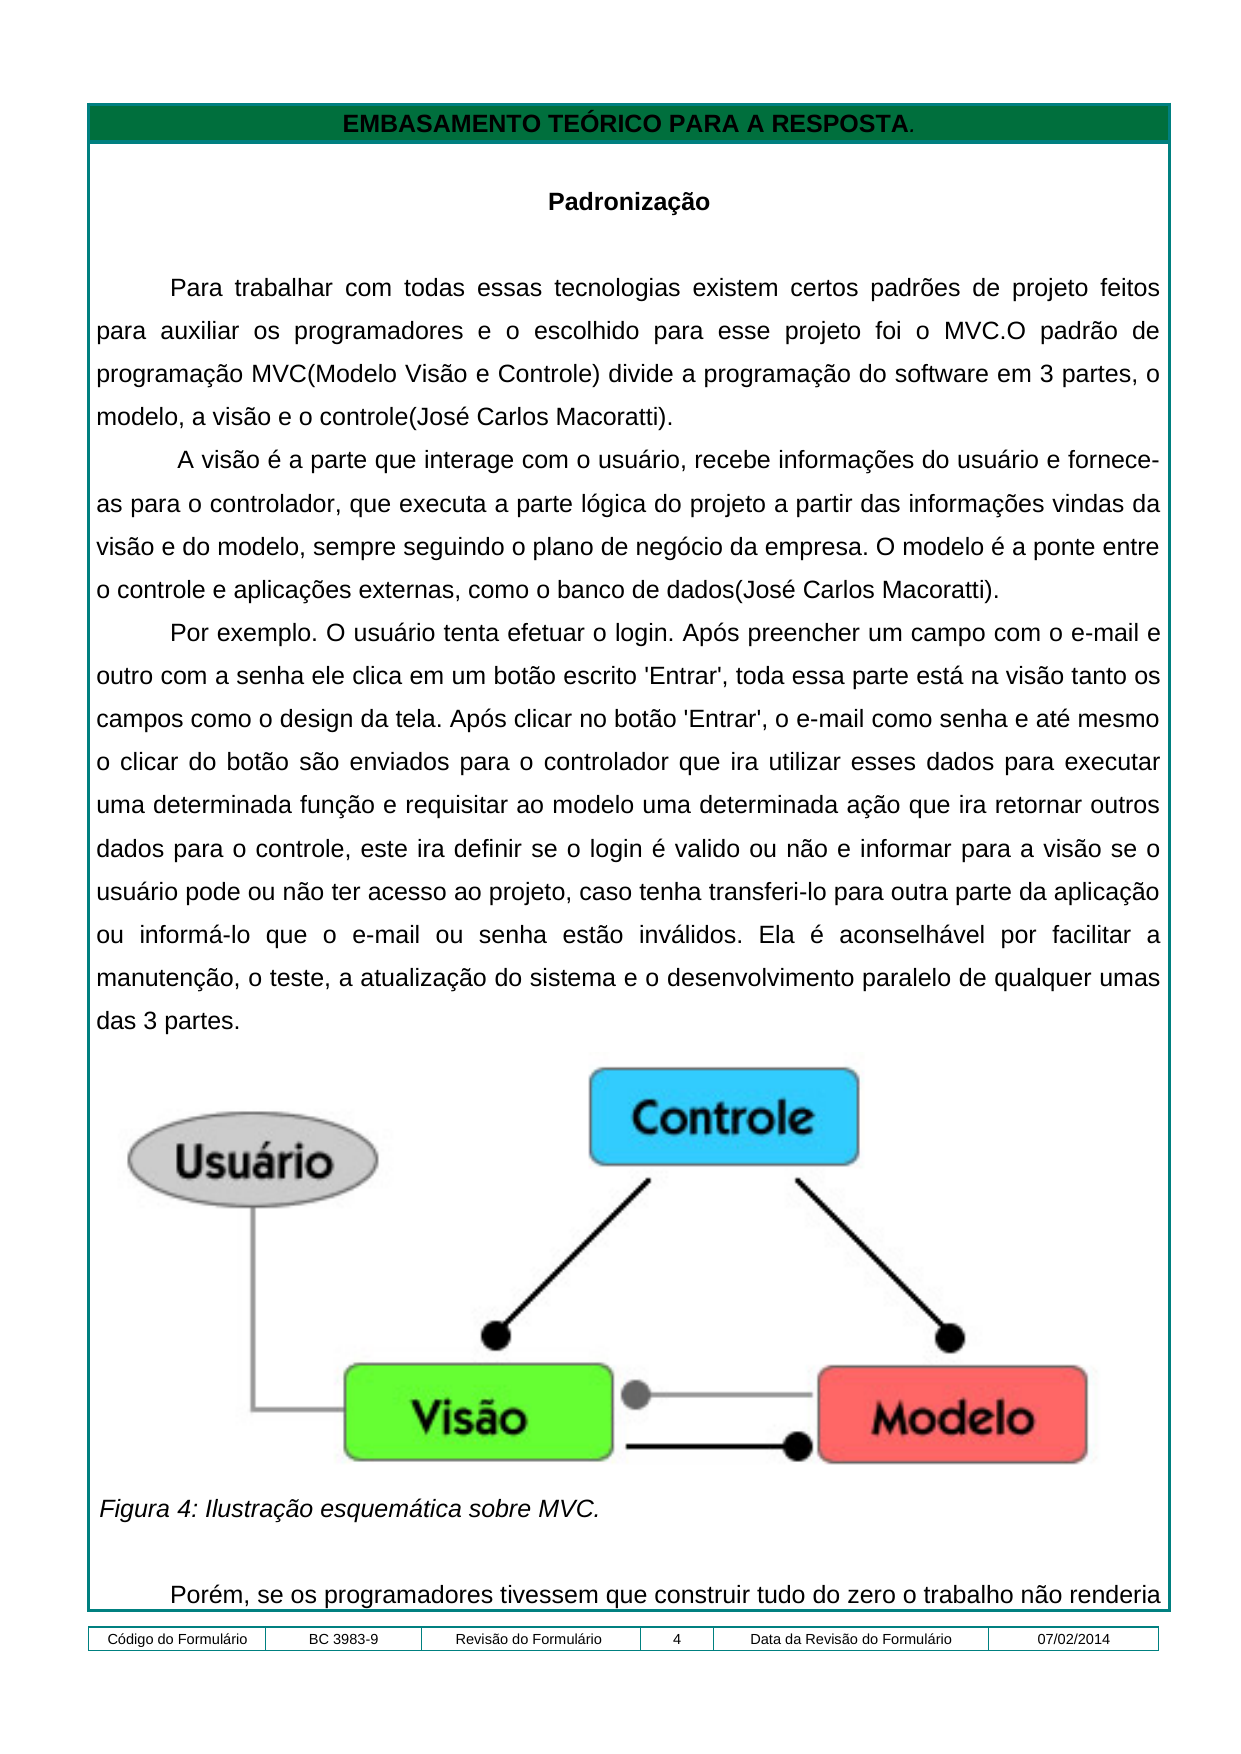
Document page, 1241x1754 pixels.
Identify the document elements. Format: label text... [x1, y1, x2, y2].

table_header EMBASAMENTO TEÓRICO PARA A RESPOSTA. [90, 106, 1168, 140]
table_cell Zoobotânico Padre Raulino Reitz O projeto será realizado em prol da Fundação Ecológica e Zoobotânica de Brusque-SC, também conhecida como Parque Ecológico, Zoobotânico Padre Raulino Reitz ou apenas como Zoobotânico, foi inaugurado no dia 19 de setembro de 1992. No início a fundação contava apenas com 39 recintos, em sua maior parte aves, e com uma área de 120Km² em meio a mata nativa. Em 2009 a fundação obteve uma autorização para poder manejar 64 espécies diferentes de animais. Atualmente expõe 150 animais de 64 espécies entre répteis, aves e mamíferos, nativos da região, assim como espécies exóticas. Anualmente a fundação atende em média 40.000 alunos da região, gerando educação informal, visando a consciência ambiental. Fonte:http://goo.gl/rrPfh4 , Acesso em: 27/03/2014 Mesmo com essa magnitude, a fundação não possui nenhum tipo de software(programa de computador) para auxiliar em seu plano de manejo, e essa foi a motivação para o desenvolvimento do projeto. Elicitação O primeiro passo que deve ser dado em um projeto de software é a elicitação, pois, como diz Aramos,2009 “Cabe à elicitação a tarefa de identificar os fatos que compõem os requisitos do Sistema, de forma a prover o mais correto e mais completo entendimento do que é demandado daquele software”.Ou seja,é o pontapé inicial.A partir da fase de elicitação é que será definido o que terá que ser desenvolvido para suprir as necessidades do cliente, sem ela é muito difícil produzir um software que atenda as necessidades do cliente.Existem várias técnicas de fazer a elicitação de um projeto, tais como: Entrevista, leitura de documentos, questionários, análise de protocolos, entre outras. A técnica escolhida para extrair dados do cliente, ou seja, do parque Zoobotânico foi a pesquisa de campo, na informática isso é chamado de “análise in loco”. Nessa técnica o analista vai até o local onde será implantado o software a fim de entender como funciona o negócio, identificando os problemas existentes. A análise in loco é uma das técnicas mais completas para a se fazer a elicitação não só por misturar muitas outras técnicas, como entrevistas e leituras de documentos, mas principalmente por permitir ao analista ver de perto a situação do cliente e assim identificar pequenos problemas que passariam despercebidos pelo cliente. Em todas as visitas ao Zoobotânico foi coletado cada vez mais dados por meio de conversas com os funcionários do local e por leitura dos documentos que se encontram em anexo, os quais demonstram como os animais são acompanhados e seus dados são armazenados de forma arcaica. UML Para auxiliar na análise de requisitos foram utilizados dois diagramas da UML, o diagrama de caso de uso e o diagrama de classe.UML significa Unified Modeling Language ou linguagem de modelagem unificada.Ou seja, tem como objetivo estabelecer uma linguagem padrão(unificada) de modelagem de dados para que qualquer desenvolvedor, seja ele de qualquer linguagem, consiga visualizar e interpretar qualquer diagrama UML e assim entender o projeto. A modelagem de dados feita pelos diagramas UML é essencial para se fazer uma elicitação de qualidade e garantir o entendimento de todos os participantes do projeto, como afirma Rosa, 2014: “Modelagem de software é a atividade de construir modelos que expliquem as características ou o comportamento de um software ou de um sistema de software. Na construção do software os modelos podem ser usados na identificação das características e funcionalidades que o software deverá prover (análise de requisitos), e no planejamento de sua construção. Frequentemente a modelagem de software usa algum tipo de notação gráfica e são apoiados pelo uso de ferramentas”. Os diagramas UML são recursos muito utilizados em processos de desenvolvimento de software tradicionais, como o RUP(Rational Unified Process).O primeiro utilizado no projeto do Zoobotânico foi o diagrama de caso de uso. Esse diagrama descreve as funcionalidades de um programa narrando o que cada ator (usuário do sistema) poderá fazer no programa.Os atores são representados por bonecos e os casos de uso por elipses.Assim como explica Sampaio,2007: “Um diagrama de Caso de Uso descreve um cenário que mostra as funcionalidades do sistema do ponto de vista do usuário.” A seguir está o diagrama de casos de uso que resume basicamente o funcionamento do software. Existirem três tipos de usuários com diferentes permissões: o Administrador, o veterinário e o Técnico. Conforme ilustrado abaixo, o administrador está no topo da hierarquia, portanto assume todas as funções dos demais usuários além de poder executar as funções restritas a ele, que no caso são voltadas ao gerenciamento dos demais usuários, recintos e exclusão de informações.O administrador será o único que poderá cadastrar e editar recintos, cadastrar e editar outros usuários como também tem a permissão de excluir um animal e uma espécie.Já o Veterinário pode fazer tudo o que um técnico(funcionário comum) pode fazer, distinguindo -se apenas pelo fato de que ele pode editar o histórico clínico de um animal.Resta ao técnico efetuar o cadastro e edição de espécies e animais, buscar(listar) animais, espécies, recintos e histórico veterinário. Em anexo se encontra um documento contendo a descrição completa dos casos de uso do sistema, como também, a descrição dos requisitos do software (pontos essenciais para garantir que o software funcione corretamente). Fonte: Elaborado pelos autores. O segundo diagrama utilizado foi o diagrama de classes.Esse diagrama tem como principal objetivo fazer a especificação de um sistema orientado a objetos, sendo assim um dos mais utilizados na UML.Ele descreve da forma mais aproximada a estrutura do código de um programa, mostrando o conjunto de classes com seus atributos e métodos e o relacionamento entre as classes. Para entendê-lo melhor, deve-se ter uma noção de programação orientada a objetos(POO), que consiste em tentar assimilar os objetos do mundo real com o mundo digital.Na POO utiliza-se classes, que definem os atributos e métodos dos objetos.Por exemplo, existe uma classe Cachorro que possuí atributos como cor do pelo e cor dos olhos, como também métodos(ações) de latir e andar.Então cria-se um objeto com o nome de Rex e diz-se que Rex é do tipo Cachorro, a partir desse momento Rex(objeto) passa a ser uma instância da classe(Cachorro).(Macoratti, 2004). Além disso, outras características da POO são a reutilização de código e a questão da organização dividindo o código em classes. Para auxiliar na programação orientada a objetos criou-se o seguinte diagrama de classes: Fonte: Elaborado pelos autores. Cada item esta representado por números em vermelho na imagem. Item 1- Animal: Nome da classe. Item 2- São os atributos que a classe 'Animal' ira possuir; '-' significa que é privada e não pode ser visualizado dentro da classe animal, seguido do nome do atributo e então o tipo de dado que ele receberá, podendo ser 'string' que são textos, 'char' apenas um caractere, 'DATE' uma data, 'INT' números inteiros e 'BLOB' qualquer tipo de dado. Item 3- São as funções da classe; '+' significa que a função é publica e pode ser chamada em qualquer outra parte do projeto, após isso vem o nome da função. 'Void' significa que a função não retorna valor binário, apenas executa a ação. Item 4- Relacionamento entre duas classes, no caso 'Animal' e 'Espécie'. O número um e a letra 'n' determinam que a classe 'Animal' esta ligada a uma única 'Espécie', já a classe 'Espécie' esta ligadas a tantos Animais quão necessário. Item 5- Relacionamento entre as classes 'Animal' e 'Recinto'. Um recinto pode conter vários animais, mas um animal só pode estar em um recinto. Item 6- Faz uma conexão entre as classes 'Animal' e 'infoVeterinario' com 'Observação' e 'Usuário'. Tal ligação faz com que um animal tenha ligação com apenar um 'infoVeterinario' mas com tantas observações quão o necessário, e também que cada uma dessas observações tenha apenas um usuário responsável por ela. O desenvolvimento Logo após a fase de elicitação, pode-se verificar a viabilidade do projeto e o desenvolvimento começa a ser planejado. Foi realizada uma pesquisa de campo no parque Zoobotânico a fim de identificar a real necessidade do mesmo. Dessa forma foi descoberto que a sua carência estava no plano de manejo dos animais, segundo o próprio gerente da fundação, Rodrigo De Souza. O plano de manejo é um documento que toda UC (Unidade de Conservação) deve ter, em no máximo 5 anos após a sua fundação, e deve ser elaborado os objetivos gerais pelas quais ela foi criada. Deve ser elaborado por meio de estudos de várias áreas como do meio físico, biológico e social. Ele estabelece as normas e restrições de ações e uso dos recursos naturais da UC. Muitas vezes determina o zoneamento, caracterizando cada uma de suas áreas e sua finalidade. Nesse caso, o plano de manejo será focado na área biológica, ou seja, como o animal deve ser manuseado. Outro objetivo da pesquisa de campo foi levantar os requisitos para a construção do software. Conversando com os stakeholders do projeto foi observado que, no programa será possível cadastrar um animal e guardar informações importantes para o seu controle, como nome popular, nome científico, espécie, família, origem do animal, número de identificação, necessidades especiais, recinto(jaula) em que o animal se encontra. Assim como um histórico onde será registrado o comportamento do animal, útil para o seu manejo, como por exemplo se o animal não se alimentou será registrado, para que o veterinário possa ter o controle do animal. Também poderá ser cadastrado o funcionário que utilizará o programa sendo que suas permissões dependerão da sua função, e ainda os recintos do Zoobotânico, onde dever ser cadastrados os animais que estão nele, dados da planta e a norma IN169. As ferramentas Quando chega a parte do desenvolvimento precisa-se decidir quais das diversas tecnologias disponíveis atualmente que serão usadas, muitas delas utilizam padrões estabelecidos pela W3C. O W3C(World Wide Web, do inglês Rede Mundial de Computadores) é uma organização mundial que conta com uma equipe em tempo integral e o publico, desenvolvedores, para desenvolverem padrões para a internet. O líder da organização é Tim Berners-Lee (inventor da internet) e Jeffrey Jaffe. Segundo o próprio W3C: O W3C desenvolve especificações técnicas e orientações através de um processo projetado para maximizar a consenso sobre as recomendações, garantindo qualidades técnicas e editoriais, além de transparentemente alcançar apoio da comunidade de desenvolvedores, do consórcio e do público em geral. Na construção do Software é preciso se comunicar com o computador dando utilidade a todos esses dados, para isso é necessário utilizar uma linguagem de programação, que nada mais é um conjunto de código que o computador interpreta e executa uma determinada ação, ou seja,é a forma de interagir com o computador, e assim como na vida real, exitem vários idiomas, cada um com suas próprias características, entretanto todos possuem o mesmo objetivo, a comunicação. Dentre as linguagens de programação que serão utilizadas estão: HTML PHP Javascript CSS HTML5 Como comentado no site do W3C, HTML5(Hypertext Markup Language 5, do inglês linguagem de marcação de hipertexto 5) é a quinta verão da linguagem HTML O grupo W3C define 3 pilares para a internet, um deles é uma linguagem de hipertexto para facilitar a navegação entre fonte de informação, atualmente o HTML5 é essa linguagem. Ainda no site do W3C é explicado que os hipertextos são um conjunto de arquivos interligados entre si formando uma grande rede de informação. Diferente de um texto normal, como de um livro, em que os assuntos ficam interligados seguidamente, no hipertexto os assuntos são conectados de forma imprecisa, dessa forma a troca de dados fica mais dinâmica. PHP e APACHE PHP(Hypertext Preprocessor do inglês, hipertexto preprocessado) criado por Rasmus Lerdorf em 1995, é uma linguagem script executada por um servidor. Diferente do JavaScript o PHP é utilizado geralmente para programação ao lado do servidor. Além disso o PHP pode ser trabalhado tanto em programação orientada a objeto, como em programação estrutural ou até mesmo em uma mistura dos dois. E não está limitado apenas a gerar apenas HTML, com o PHP também é possível gerar imagens e PDF(O Grupo PHP, 2007). Sua principal vantagem está na enorme lista de banco de dados com o qual o PHP tem suporte, como por exemplo MySQL, SQLite, Oracle, etc. O servidor utilizado será o APACHE, que é de longe o servidor mais utilizado no mundo, diversas pesquisas já compravam isso, como a feita em 2009 pela Netcraft, segundo ela mais de 65% de todos os sites rodavam no servidor APACHE. O APACHE após receber um código em PHP executa um interpretador de PHP que processará todas as informações, como acesso ao banco de dados ou a outros arquivos e então retornar o código em HTML correspondente para apresentar a página descrita em PHP para o APACHE que então ira enviar para o navegador o código HTML pronto para então o navegador poder executá-lo em gerar a página(Edi Carlos, 2011). Para utilizar o APACHE será instalado o XAMPP, rodando em sistema Windows, ou LAMP rodando em sistema Linux, com os principais servidores de código aberto do mercado, como o APACHE para PHP e MySQL para banco de dados. Sua interfase é muito simples, porém pratica e rápida e sem necessidade de se instalar, apenas deve ser descompactado e está pronto para ser usado. JavaScript JavaScrip é uma linguagem dinâmica e orientada a objeto criado por Brendan Eich em 1995 como uma linguagem script client-side(do inglês, script ao lado do cliente). As linguagens script tem como finalidade de ser executada no interior de programas ou outra linguagem. No caso do JavaScript é o navegador responsável por executá-lo realizando interações com o usuário, podendo trocar a cor de certos campos, ou até mesmo realizar certa função do software, após certa ação do usuário(Miguel Angel Alvarez, 2004). Pode ser escrito junto ao HTML diferenciando por meio das tags “<script>” para iniciar o código em JavaScript e “<\script>” para finalizá-lo. CSS A parte visual do software será desenvolvida em CSS(Cascading Style Sheets, em do inglês Folha de estilo em cascata) uma linguagem que facilita o desenvolvedor gráfico da aplicação por permitir ser escrita tanto em um arquivo a parte dos demais e ser apenas referenciado neles, como pode ser escrito no início de cada arquivo e cada um com um CSS diferente, ainda pode ser feito sempre que criar um elemento na página, ou então utilizando todas as 3 formas. Segundo Pedro Rogério(2007) para futuras manutenções e projetos em camadas é aconselhável que o CSS seja utilizado apenas em arquivos externos. Utilizando CSS é possível trocar atributos como a cor de um determinado elemento, ou grupo de elemento, assim como trocar o tamanho, forma, estilo da letra, etc. Também é possível alterar os atributos sobre certa circunstância como o mouse parado em cima do elemento ou segurando o botão esquerdo do mouse em cima do elemento. Padronização Para trabalhar com todas essas tecnologias existem certos padrões de projeto feitos para auxiliar os programadores e o escolhido para esse projeto foi o MVC.O padrão de programação MVC(Modelo Visão e Controle) divide a programação do software em 3 partes, o modelo, a visão e o controle(José Carlos Macoratti). A visão é a parte que interage com o usuário, recebe informações do usuário e fornece-as para o controlador, que executa a parte lógica do projeto a partir das informações vindas da visão e do modelo, sempre seguindo o plano de negócio da empresa. O modelo é a ponte entre o controle e aplicações externas, como o banco de dados(José Carlos Macoratti). Por exemplo. O usuário tenta efetuar o login. Após preencher um campo com o e-mail e outro com a senha ele clica em um botão escrito 'Entrar', toda essa parte está na visão tanto os campos como o design da tela. Após clicar no botão 'Entrar', o e-mail como senha e até mesmo o clicar do botão são enviados para o controlador que ira utilizar esses dados para executar uma determinada função e requisitar ao modelo uma determinada ação que ira retornar outros dados para o controle, este ira definir se o login é valido ou não e informar para a visão se o usuário pode ou não ter acesso ao projeto, caso tenha transferi-lo para outra parte da aplicação ou informá-lo que o e-mail ou senha estão inválidos. Ela é aconselhável por facilitar a manutenção, o teste, a atualização do sistema e o desenvolvimento paralelo de qualquer umas das 3 partes. Porém, se os programadores tivessem que construir tudo do zero o trabalho não renderia tanto quão renderia com a reutilização de algo já feito, é por isso que um dos principais focos da programação orientada a objeto é o reúso de códigos. Portanto, são utilizadas diversas Frameworks para poupar a reprogramação de coisas simples e que se repetem com facilidade entre os projetos. As frameworks são códigos já feitos para solucionar um grupo de requisitos de diversos softwares diferentes. Mas não só resolver, as frameworks também padronizam o projeto, dizendo qual a forma apropriada para aquela situação(Celso Gomes Barreto Junior, 2006, p. 33). Programação Como a linguagem de programação escolhida foi o PHP e foi decidido trabalhar com MVC, um framework que se encaixa perfeitamente no projeto é o Codeigniter pois ele é feito especialmente para desenvolvimento em PHP e oferece uma ótima contribuição para se trabalhar no padrão MVC. O Codeigniter tem como objetivo possibilitar que o programador produza mais rapidamente e possa focar na parte criativa do projeto, uma vez que seja necessário um número menor de linhas para realizar certas tarefas pelo motivo de que o framework já pré codifique determinadas funções comuns entre vários softwares.Esse framework agrupa um conjunto de bibliotecas para tarefas comuns necessárias e padroniza uma estrutura lógica para acesso a estas bibliotecas. Segundo Teixeira, 2013, o Codeigniter é “Considerado um toolkit, ou seja, uma caixa de ferramentas cujo objetivo é nos permitir desenvolver aplicações muito mais rápido do que poderíamos fazer sem a utilização de um framework.” Para facilitar e agilizar a programação, foi decidido utilizar uma IDE(Ambiente de desenvolvimento integrado).Como explica Santos(2014, Pg.04) “O IDE é um programa de computador, geralmente utilizado para aumentar a produtividade dos desenvolvedores de software, bem como a qualidade desses produtos. Podem auxiliar, através de ferramentas e características, na redução de erros e na aplicação de técnicas...” O IDE escolhido foi o NetBeans devido à familiaridade dos programadores com o software.O NetBeans é um IDE gratuito e de código aberto.Segundo o site do mesmo: “O NetBeans IDE é um ambiente de desenvolvimento - uma ferramenta para programadores, que permite escrever, compilar, depurar e instalar programas. O IDE é completamente escrito em Java, mas pode suportar qualquer linguagem de programação. Existe também um grande número de módulos para extender as funcionalidades do IDE NetBeans. O NetBeans IDE é um produto livre, sem restrições à sua forma de utilização. ” O principal motivo para utilizar o Netbeans para o projeto está na constante atualização de seu sistema e pela padronização oferecida, como comentado no site do mesmo: Netbeans, 2014: “Com seu Editor Java em constante aprimoramento, muitas funcionalidades avançadas e uma extensa linha de ferramentas, modelos e exemplos, o NetBeans IDE define o padrão de desenvolvimento com suas tecnologias inovadoras.” Ainda pelo site do NetBeans é possível ter uma noção melhor da real utilização prática desse IDE e da possibilidade de adaptá-lo: “Um IDE é muito mais que um editor de texto. O Editor do NetBeans recua linhas, associa palavras e colchetes e realça códigos-fonte sintática e semanticamente. Ele também fornece modelos de código, dicas de codificação e ferramentas de refatoração. O editor suporta várias linguagens, incluindo Java, C/C++, XML, HTML, PHP, Groovy, Javadoc, JavaScript e JSP. Como o editor é extensível, você pode adicionar suporte para muitas outras linguagens. ” Além de tudo já citado acima, o NetBeans ainda ajuda na organização do código fonte, de forma que para futuras alterações no código figuem mais simples e rápidas. Funcionamento Explicar funcionamento do software aqui Como o software funciona basicamente como um repositório de dados sobre os animais, a informação será armazenada em um banco de dados.Segundo Cardoso, 2009: “Banco de dados é um sistema de armazenamento de dados, ou seja, um conjunto de registros que tem como objetivo organizar e guardar as informações.” O Banco de dados que será utilizado no projeto é o SGBD(sistema de gerenciamento de banco de dados)MySQL, que se intitula o banco de dados de código aberto mais popular do mundo. O My SQL foi criado na Suécia por suecos e um finlandês: David Axmark, Allan Larsson e Michael Montty Widenus, mais tarde foi comprado pela empresa de tecnologia e informática Oracle, sua atual proprietária.Ele utiliza a linguagem SQL(Structure Query Language – Linguagem de Consulta Estruturada).É o banco de dados mais utilizado do mundo, segundo o site do mesmo, utilizado até mesmo pela NASA(National Aeronautics and Space Administration- Administração Nacional da Aeronáutica e do Espaço),Google, Facebook, Banco Bradesco e muitos outros. Para auxiliar na utilização do My SQL será usado o programa My SQL Workbench, uma ferramenta gráfica que permite a visualização, criação e gerenciamento de bancos de dados em forma de tabelas, ou em apenas códigos escritos, caso o desenvolvedor preferir. O My SQL Workbench é o sucessor de DBDesigner 4 e é feito especialmente para trabalhar com o banco de dados My SQL, ambos foram desenvolvidos pela mesma empresa. CRUD é o termo para designar as quatro operações básicas de banco de dados, Create, Read, Update e Delete, do inglês respectivamente, criar, ler, editar e deletar(Souza, 2013). Na matemática não é possível calcular algo sem usar pelo menos umas das quatro operações básicas, nos bancos de dados não é diferente, sem o CRUD não é possível fazer nada. A matemática não existe sem suas quatro operações, os bancos de dados também não. Em anexo pode-se encontrar os códigos gerados pelo MySQL Workbench a partir das tabelas desenvolvidas em cima das pesquisas realizadas no Parque Zoobotânico de Brusque. Nesses códigos é possível ver a utilização de quase todas as operações do CRUD, que no MySQL são escritas, respectivamente, como 'INSERT', 'SELECT', 'UPTADE' e 'DELETE'. Prototipação das telas e leiaute Segundo o Dicionário inFormal, 2008, protótipo “É um produto que ainda não foi comercializado, mas está em fase de testes ou de planejamento.” Com um software não é diferente, no início da sua produção é necessário que haja uma prévia, uma amostra de como ele será, assim explica Camarini, 2013: “O processo de prototipação ajuda a entender o propósito do software que será desenvolvido, o negócio do cliente, propor melhorias, minimizar riscos e maximizar lucros. ” É muito comum que se faça a prototipação das telas de um sistema para mostrar ao cliente aproximadamente como o sistema funcionará, como quem diz: “olha, nessa tela vão ter estes campos”.Porém isso não significa que a tela permanecerá daquela maneira para sempre, as vezes o “layout” pode mudar. O layout ou no bom português, leiaute, estaria relacionado à forma com que os elementos da tela são organizados e estilizados.Entretanto, desenvolver um layout é algo que demanda muito tempo, por isso foi determinado utilizar um web template pronto, que se encontra disponível gratuitamente na internet.O template seria como uma roupa que poderia ser trocada quando se quisesse e que poderia ser vestida por qualquer um.(ABCMIX, 2014).Isto é, o web template contém layouts e temas que organizam o conteúdo de uma página e que, pode ser utilizado por diferentes páginas e organizando diferentes conteúdos, porém seguindo o mesmo padrão de estilo. Fazendo uma busca na internet, foi descoberto o site HTML5 UP!, que disponibiliza web templates gratuitos produzidos em HTML5 e totalmente responsivos.Quando se fala que um site é responsivo quer dizer que o leiaute dele se adapta em qualquer tamanho de tela, fazendo com que o usuário encontre facilidade em visualizar as mesmas páginas tanto em um monitor de computador de alta resolução, quanto em seu aparelho celular.Assim expica Lemos, 2012: “Os layouts de sites que usam uma estrutura responsiva (responsive) são adaptados para qualquer tipo de tela ou aparelho móvel (tablets e celulares), usando apenas códigos HTML e CSS. ” Dentre os templates encontrados no site html5up.net, houve uma simpatia com o template chamado Striped, que apresenta o seguinte layout, visto de um tablet(esquerda), monitor(centro) e celular(direita): Fonte:http://html5up.net/. [90, 1040, 1168, 1522]
table_cell Zoobotânico Padre Raulino Reitz O projeto será realizado em prol da Fundação Ecológica e Zoobotânica de Brusque-SC, também conhecida como Parque Ecológico, Zoobotânico Padre Raulino Reitz ou apenas como Zoobotânico, foi inaugurado no dia 19 de setembro de 1992. No início a fundação contava apenas com 39 recintos, em sua maior parte aves, e com uma área de 120Km² em meio a mata nativa. Em 2009 a fundação obteve uma autorização para poder manejar 64 espécies diferentes de animais. Atualmente expõe 150 animais de 64 espécies entre répteis, aves e mamíferos, nativos da região, assim como espécies exóticas. Anualmente a fundação atende em média 40.000 alunos da região, gerando educação informal, visando a consciência ambiental. Fonte:http://goo.gl/rrPfh4 , Acesso em: 27/03/2014 Mesmo com essa magnitude, a fundação não possui nenhum tipo de software(programa de computador) para auxiliar em seu plano de manejo, e essa foi a motivação para o desenvolvimento do projeto. Elicitação O primeiro passo que deve ser dado em um projeto de software é a elicitação, pois, como diz Aramos,2009 “Cabe à elicitação a tarefa de identificar os fatos que compõem os requisitos do Sistema, de forma a prover o mais correto e mais completo entendimento do que é demandado daquele software”.Ou seja,é o pontapé inicial.A partir da fase de elicitação é que será definido o que terá que ser desenvolvido para suprir as necessidades do cliente, sem ela é muito difícil produzir um software que atenda as necessidades do cliente.Existem várias técnicas de fazer a elicitação de um projeto, tais como: Entrevista, leitura de documentos, questionários, análise de protocolos, entre outras. A técnica escolhida para extrair dados do cliente, ou seja, do parque Zoobotânico foi a pesquisa de campo, na informática isso é chamado de “análise in loco”. Nessa técnica o analista vai até o local onde será implantado o software a fim de entender como funciona o negócio, identificando os problemas existentes. A análise in loco é uma das técnicas mais completas para a se fazer a elicitação não só por misturar muitas outras técnicas, como entrevistas e leituras de documentos, mas principalmente por permitir ao analista ver de perto a situação do cliente e assim identificar pequenos problemas que passariam despercebidos pelo cliente. Em todas as visitas ao Zoobotânico foi coletado cada vez mais dados por meio de conversas com os funcionários do local e por leitura dos documentos que se encontram em anexo, os quais demonstram como os animais são acompanhados e seus dados são armazenados de forma arcaica. UML Para auxiliar na análise de requisitos foram utilizados dois diagramas da UML, o diagrama de caso de uso e o diagrama de classe.UML significa Unified Modeling Language ou linguagem de modelagem unificada.Ou seja, tem como objetivo estabelecer uma linguagem padrão(unificada) de modelagem de dados para que qualquer desenvolvedor, seja ele de qualquer linguagem, consiga visualizar e interpretar qualquer diagrama UML e assim entender o projeto. A modelagem de dados feita pelos diagramas UML é essencial para se fazer uma elicitação de qualidade e garantir o entendimento de todos os participantes do projeto, como afirma Rosa, 2014: “Modelagem de software é a atividade de construir modelos que expliquem as características ou o comportamento de um software ou de um sistema de software. Na construção do software os modelos podem ser usados na identificação das características e funcionalidades que o software deverá prover (análise de requisitos), e no planejamento de sua construção. Frequentemente a modelagem de software usa algum tipo de notação gráfica e são apoiados pelo uso de ferramentas”. Os diagramas UML são recursos muito utilizados em processos de desenvolvimento de software tradicionais, como o RUP(Rational Unified Process).O primeiro utilizado no projeto do Zoobotânico foi o diagrama de caso de uso. Esse diagrama descreve as funcionalidades de um programa narrando o que cada ator (usuário do sistema) poderá fazer no programa.Os atores são representados por bonecos e os casos de uso por elipses.Assim como explica Sampaio,2007: “Um diagrama de Caso de Uso descreve um cenário que mostra as funcionalidades do sistema do ponto de vista do usuário.” A seguir está o diagrama de casos de uso que resume basicamente o funcionamento do software. Existirem três tipos de usuários com diferentes permissões: o Administrador, o veterinário e o Técnico. Conforme ilustrado abaixo, o administrador está no topo da hierarquia, portanto assume todas as funções dos demais usuários além de poder executar as funções restritas a ele, que no caso são voltadas ao gerenciamento dos demais usuários, recintos e exclusão de informações.O administrador será o único que poderá cadastrar e editar recintos, cadastrar e editar outros usuários como também tem a permissão de excluir um animal e uma espécie.Já o Veterinário pode fazer tudo o que um técnico(funcionário comum) pode fazer, distinguindo -se apenas pelo fato de que ele pode editar o histórico clínico de um animal.Resta ao técnico efetuar o cadastro e edição de espécies e animais, buscar(listar) animais, espécies, recintos e histórico veterinário. Em anexo se encontra um documento contendo a descrição completa dos casos de uso do sistema, como também, a descrição dos requisitos do software (pontos essenciais para garantir que o software funcione corretamente). Fonte: Elaborado pelos autores. O segundo diagrama utilizado foi o diagrama de classes.Esse diagrama tem como principal objetivo fazer a especificação de um sistema orientado a objetos, sendo assim um dos mais utilizados na UML.Ele descreve da forma mais aproximada a estrutura do código de um programa, mostrando o conjunto de classes com seus atributos e métodos e o relacionamento entre as classes. Para entendê-lo melhor, deve-se ter uma noção de programação orientada a objetos(POO), que consiste em tentar assimilar os objetos do mundo real com o mundo digital.Na POO utiliza-se classes, que definem os atributos e métodos dos objetos.Por exemplo, existe uma classe Cachorro que possuí atributos como cor do pelo e cor dos olhos, como também métodos(ações) de latir e andar.Então cria-se um objeto com o nome de Rex e diz-se que Rex é do tipo Cachorro, a partir desse momento Rex(objeto) passa a ser uma instância da classe(Cachorro).(Macoratti, 2004). Além disso, outras características da POO são a reutilização de código e a questão da organização dividindo o código em classes. Para auxiliar na programação orientada a objetos criou-se o seguinte diagrama de classes: Fonte: Elaborado pelos autores. Cada item esta representado por números em vermelho na imagem. Item 1- Animal: Nome da classe. Item 2- São os atributos que a classe 'Animal' ira possuir; '-' significa que é privada e não pode ser visualizado dentro da classe animal, seguido do nome do atributo e então o tipo de dado que ele receberá, podendo ser 'string' que são textos, 'char' apenas um caractere, 'DATE' uma data, 'INT' números inteiros e 'BLOB' qualquer tipo de dado. Item 3- São as funções da classe; '+' significa que a função é publica e pode ser chamada em qualquer outra parte do projeto, após isso vem o nome da função. 'Void' significa que a função não retorna valor binário, apenas executa a ação. Item 4- Relacionamento entre duas classes, no caso 'Animal' e 'Espécie'. O número um e a letra 'n' determinam que a classe 'Animal' esta ligada a uma única 'Espécie', já a classe 'Espécie' esta ligadas a tantos Animais quão necessário. Item 5- Relacionamento entre as classes 'Animal' e 'Recinto'. Um recinto pode conter vários animais, mas um animal só pode estar em um recinto. Item 6- Faz uma conexão entre as classes 'Animal' e 'infoVeterinario' com 'Observação' e 'Usuário'. Tal ligação faz com que um animal tenha ligação com apenar um 'infoVeterinario' mas com tantas observações quão o necessário, e também que cada uma dessas observações tenha apenas um usuário responsável por ela. O desenvolvimento Logo após a fase de elicitação, pode-se verificar a viabilidade do projeto e o desenvolvimento começa a ser planejado. Foi realizada uma pesquisa de campo no parque Zoobotânico a fim de identificar a real necessidade do mesmo. Dessa forma foi descoberto que a sua carência estava no plano de manejo dos animais, segundo o próprio gerente da fundação, Rodrigo De Souza. O plano de manejo é um documento que toda UC (Unidade de Conservação) deve ter, em no máximo 5 anos após a sua fundação, e deve ser elaborado os objetivos gerais pelas quais ela foi criada. Deve ser elaborado por meio de estudos de várias áreas como do meio físico, biológico e social. Ele estabelece as normas e restrições de ações e uso dos recursos naturais da UC. Muitas vezes determina o zoneamento, caracterizando cada uma de suas áreas e sua finalidade. Nesse caso, o plano de manejo será focado na área biológica, ou seja, como o animal deve ser manuseado. Outro objetivo da pesquisa de campo foi levantar os requisitos para a construção do software. Conversando com os stakeholders do projeto foi observado que, no programa será possível cadastrar um animal e guardar informações importantes para o seu controle, como nome popular, nome científico, espécie, família, origem do animal, número de identificação, necessidades especiais, recinto(jaula) em que o animal se encontra. Assim como um histórico onde será registrado o comportamento do animal, útil para o seu manejo, como por exemplo se o animal não se alimentou será registrado, para que o veterinário possa ter o controle do animal. Também poderá ser cadastrado o funcionário que utilizará o programa sendo que suas permissões dependerão da sua função, e ainda os recintos do Zoobotânico, onde dever ser cadastrados os animais que estão nele, dados da planta e a norma IN169. As ferramentas Quando chega a parte do desenvolvimento precisa-se decidir quais das diversas tecnologias disponíveis atualmente que serão usadas, muitas delas utilizam padrões estabelecidos pela W3C. O W3C(World Wide Web, do inglês Rede Mundial de Computadores) é uma organização mundial que conta com uma equipe em tempo integral e o publico, desenvolvedores, para desenvolverem padrões para a internet. O líder da organização é Tim Berners-Lee (inventor da internet) e Jeffrey Jaffe. Segundo o próprio W3C: O W3C desenvolve especificações técnicas e orientações através de um processo projetado para maximizar a consenso sobre as recomendações, garantindo qualidades técnicas e editoriais, além de transparentemente alcançar apoio da comunidade de desenvolvedores, do consórcio e do público em geral. Na construção do Software é preciso se comunicar com o computador dando utilidade a todos esses dados, para isso é necessário utilizar uma linguagem de programação, que nada mais é um conjunto de código que o computador interpreta e executa uma determinada ação, ou seja,é a forma de interagir com o computador, e assim como na vida real, exitem vários idiomas, cada um com suas próprias características, entretanto todos possuem o mesmo objetivo, a comunicação. Dentre as linguagens de programação que serão utilizadas estão: HTML PHP Javascript CSS HTML5 Como comentado no site do W3C, HTML5(Hypertext Markup Language 5, do inglês linguagem de marcação de hipertexto 5) é a quinta verão da linguagem HTML O grupo W3C define 3 pilares para a internet, um deles é uma linguagem de hipertexto para facilitar a navegação entre fonte de informação, atualmente o HTML5 é essa linguagem. Ainda no site do W3C é explicado que os hipertextos são um conjunto de arquivos interligados entre si formando uma grande rede de informação. Diferente de um texto normal, como de um livro, em que os assuntos ficam interligados seguidamente, no hipertexto os assuntos são conectados de forma imprecisa, dessa forma a troca de dados fica mais dinâmica. PHP e APACHE PHP(Hypertext Preprocessor do inglês, hipertexto preprocessado) criado por Rasmus Lerdorf em 1995, é uma linguagem script executada por um servidor. Diferente do JavaScript o PHP é utilizado geralmente para programação ao lado do servidor. Além disso o PHP pode ser trabalhado tanto em programação orientada a objeto, como em programação estrutural ou até mesmo em uma mistura dos dois. E não está limitado apenas a gerar apenas HTML, com o PHP também é possível gerar imagens e PDF(O Grupo PHP, 2007). Sua principal vantagem está na enorme lista de banco de dados com o qual o PHP tem suporte, como por exemplo MySQL, SQLite, Oracle, etc. O servidor utilizado será o APACHE, que é de longe o servidor mais utilizado no mundo, diversas pesquisas já compravam isso, como a feita em 2009 pela Netcraft, segundo ela mais de 65% de todos os sites rodavam no servidor APACHE. O APACHE após receber um código em PHP executa um interpretador de PHP que processará todas as informações, como acesso ao banco de dados ou a outros arquivos e então retornar o código em HTML correspondente para apresentar a página descrita em PHP para o APACHE que então ira enviar para o navegador o código HTML pronto para então o navegador poder executá-lo em gerar a página(Edi Carlos, 2011). Para utilizar o APACHE será instalado o XAMPP, rodando em sistema Windows, ou LAMP rodando em sistema Linux, com os principais servidores de código aberto do mercado, como o APACHE para PHP e MySQL para banco de dados. Sua interfase é muito simples, porém pratica e rápida e sem necessidade de se instalar, apenas deve ser descompactado e está pronto para ser usado. JavaScript JavaScrip é uma linguagem dinâmica e orientada a objeto criado por Brendan Eich em 1995 como uma linguagem script client-side(do inglês, script ao lado do cliente). As linguagens script tem como finalidade de ser executada no interior de programas ou outra linguagem. No caso do JavaScript é o navegador responsável por executá-lo realizando interações com o usuário, podendo trocar a cor de certos campos, ou até mesmo realizar certa função do software, após certa ação do usuário(Miguel Angel Alvarez, 2004). Pode ser escrito junto ao HTML diferenciando por meio das tags “<script>” para iniciar o código em JavaScript e “<\script>” para finalizá-lo. CSS A parte visual do software será desenvolvida em CSS(Cascading Style Sheets, em do inglês Folha de estilo em cascata) uma linguagem que facilita o desenvolvedor gráfico da aplicação por permitir ser escrita tanto em um arquivo a parte dos demais e ser apenas referenciado neles, como pode ser escrito no início de cada arquivo e cada um com um CSS diferente, ainda pode ser feito sempre que criar um elemento na página, ou então utilizando todas as 3 formas. Segundo Pedro Rogério(2007) para futuras manutenções e projetos em camadas é aconselhável que o CSS seja utilizado apenas em arquivos externos. Utilizando CSS é possível trocar atributos como a cor de um determinado elemento, ou grupo de elemento, assim como trocar o tamanho, forma, estilo da letra, etc. Também é possível alterar os atributos sobre certa circunstância como o mouse parado em cima do elemento ou segurando o botão esquerdo do mouse em cima do elemento. Padronização Para trabalhar com todas essas tecnologias existem certos padrões de projeto feitos para auxiliar os programadores e o escolhido para esse projeto foi o MVC.O padrão de programação MVC(Modelo Visão e Controle) divide a programação do software em 3 partes, o modelo, a visão e o controle(José Carlos Macoratti). A visão é a parte que interage com o usuário, recebe informações do usuário e fornece-as para o controlador, que executa a parte lógica do projeto a partir das informações vindas da visão e do modelo, sempre seguindo o plano de negócio da empresa. O modelo é a ponte entre o controle e aplicações externas, como o banco de dados(José Carlos Macoratti). Por exemplo. O usuário tenta efetuar o login. Após preencher um campo com o e-mail e outro com a senha ele clica em um botão escrito 'Entrar', toda essa parte está na visão tanto os campos como o design da tela. Após clicar no botão 'Entrar', o e-mail como senha e até mesmo o clicar do botão são enviados para o controlador que ira utilizar esses dados para executar uma determinada função e requisitar ao modelo uma determinada ação que ira retornar outros dados para o controle, este ira definir se o login é valido ou não e informar para a visão se o usuário pode ou não ter acesso ao projeto, caso tenha transferi-lo para outra parte da aplicação ou informá-lo que o e-mail ou senha estão inválidos. Ela é aconselhável por facilitar a manutenção, o teste, a atualização do sistema e o desenvolvimento paralelo de qualquer umas das 3 partes. Porém, se os programadores tivessem que construir tudo do zero o trabalho não renderia tanto quão renderia com a reutilização de algo já feito, é por isso que um dos principais focos da programação orientada a objeto é o reúso de códigos. Portanto, são utilizadas diversas Frameworks para poupar a reprogramação de coisas simples e que se repetem com facilidade entre os projetos. As frameworks são códigos já feitos para solucionar um grupo de requisitos de diversos softwares diferentes. Mas não só resolver, as frameworks também padronizam o projeto, dizendo qual a forma apropriada para aquela situação(Celso Gomes Barreto Junior, 2006, p. 33). Programação Como a linguagem de programação escolhida foi o PHP e foi decidido trabalhar com MVC, um framework que se encaixa perfeitamente no projeto é o Codeigniter pois ele é feito especialmente para desenvolvimento em PHP e oferece uma ótima contribuição para se trabalhar no padrão MVC. O Codeigniter tem como objetivo possibilitar que o programador produza mais rapidamente e possa focar na parte criativa do projeto, uma vez que seja necessário um número menor de linhas para realizar certas tarefas pelo motivo de que o framework já pré codifique determinadas funções comuns entre vários softwares.Esse framework agrupa um conjunto de bibliotecas para tarefas comuns necessárias e padroniza uma estrutura lógica para acesso a estas bibliotecas. Segundo Teixeira, 2013, o Codeigniter é “Considerado um toolkit, ou seja, uma caixa de ferramentas cujo objetivo é nos permitir desenvolver aplicações muito mais rápido do que poderíamos fazer sem a utilização de um framework.” Para facilitar e agilizar a programação, foi decidido utilizar uma IDE(Ambiente de desenvolvimento integrado).Como explica Santos(2014, Pg.04) “O IDE é um programa de computador, geralmente utilizado para aumentar a produtividade dos desenvolvedores de software, bem como a qualidade desses produtos. Podem auxiliar, através de ferramentas e características, na redução de erros e na aplicação de técnicas...” O IDE escolhido foi o NetBeans devido à familiaridade dos programadores com o software.O NetBeans é um IDE gratuito e de código aberto.Segundo o site do mesmo: “O NetBeans IDE é um ambiente de desenvolvimento - uma ferramenta para programadores, que permite escrever, compilar, depurar e instalar programas. O IDE é completamente escrito em Java, mas pode suportar qualquer linguagem de programação. Existe também um grande número de módulos para extender as funcionalidades do IDE NetBeans. O NetBeans IDE é um produto livre, sem restrições à sua forma de utilização. ” O principal motivo para utilizar o Netbeans para o projeto está na constante atualização de seu sistema e pela padronização oferecida, como comentado no site do mesmo: Netbeans, 2014: “Com seu Editor Java em constante aprimoramento, muitas funcionalidades avançadas e uma extensa linha de ferramentas, modelos e exemplos, o NetBeans IDE define o padrão de desenvolvimento com suas tecnologias inovadoras.” Ainda pelo site do NetBeans é possível ter uma noção melhor da real utilização prática desse IDE e da possibilidade de adaptá-lo: “Um IDE é muito mais que um editor de texto. O Editor do NetBeans recua linhas, associa palavras e colchetes e realça códigos-fonte sintática e semanticamente. Ele também fornece modelos de código, dicas de codificação e ferramentas de refatoração. O editor suporta várias linguagens, incluindo Java, C/C++, XML, HTML, PHP, Groovy, Javadoc, JavaScript e JSP. Como o editor é extensível, você pode adicionar suporte para muitas outras linguagens. ” Além de tudo já citado acima, o NetBeans ainda ajuda na organização do código fonte, de forma que para futuras alterações no código figuem mais simples e rápidas. Funcionamento Explicar funcionamento do software aqui Como o software funciona basicamente como um repositório de dados sobre os animais, a informação será armazenada em um banco de dados.Segundo Cardoso, 2009: “Banco de dados é um sistema de armazenamento de dados, ou seja, um conjunto de registros que tem como objetivo organizar e guardar as informações.” O Banco de dados que será utilizado no projeto é o SGBD(sistema de gerenciamento de banco de dados)MySQL, que se intitula o banco de dados de código aberto mais popular do mundo. O My SQL foi criado na Suécia por suecos e um finlandês: David Axmark, Allan Larsson e Michael Montty Widenus, mais tarde foi comprado pela empresa de tecnologia e informática Oracle, sua atual proprietária.Ele utiliza a linguagem SQL(Structure Query Language – Linguagem de Consulta Estruturada).É o banco de dados mais utilizado do mundo, segundo o site do mesmo, utilizado até mesmo pela NASA(National Aeronautics and Space Administration- Administração Nacional da Aeronáutica e do Espaço),Google, Facebook, Banco Bradesco e muitos outros. Para auxiliar na utilização do My SQL será usado o programa My SQL Workbench, uma ferramenta gráfica que permite a visualização, criação e gerenciamento de bancos de dados em forma de tabelas, ou em apenas códigos escritos, caso o desenvolvedor preferir. O My SQL Workbench é o sucessor de DBDesigner 4 e é feito especialmente para trabalhar com o banco de dados My SQL, ambos foram desenvolvidos pela mesma empresa. CRUD é o termo para designar as quatro operações básicas de banco de dados, Create, Read, Update e Delete, do inglês respectivamente, criar, ler, editar e deletar(Souza, 2013). Na matemática não é possível calcular algo sem usar pelo menos umas das quatro operações básicas, nos bancos de dados não é diferente, sem o CRUD não é possível fazer nada. A matemática não existe sem suas quatro operações, os bancos de dados também não. Em anexo pode-se encontrar os códigos gerados pelo MySQL Workbench a partir das tabelas desenvolvidas em cima das pesquisas realizadas no Parque Zoobotânico de Brusque. Nesses códigos é possível ver a utilização de quase todas as operações do CRUD, que no MySQL são escritas, respectivamente, como 'INSERT', 'SELECT', 'UPTADE' e 'DELETE'. Prototipação das telas e leiaute Segundo o Dicionário inFormal, 2008, protótipo “É um produto que ainda não foi comercializado, mas está em fase de testes ou de planejamento.” Com um software não é diferente, no início da sua produção é necessário que haja uma prévia, uma amostra de como ele será, assim explica Camarini, 2013: “O processo de prototipação ajuda a entender o propósito do software que será desenvolvido, o negócio do cliente, propor melhorias, minimizar riscos e maximizar lucros. ” É muito comum que se faça a prototipação das telas de um sistema para mostrar ao cliente aproximadamente como o sistema funcionará, como quem diz: “olha, nessa tela vão ter estes campos”.Porém isso não significa que a tela permanecerá daquela maneira para sempre, as vezes o “layout” pode mudar. O layout ou no bom português, leiaute, estaria relacionado à forma com que os elementos da tela são organizados e estilizados.Entretanto, desenvolver um layout é algo que demanda muito tempo, por isso foi determinado utilizar um web template pronto, que se encontra disponível gratuitamente na internet.O template seria como uma roupa que poderia ser trocada quando se quisesse e que poderia ser vestida por qualquer um.(ABCMIX, 2014).Isto é, o web template contém layouts e temas que organizam o conteúdo de uma página e que, pode ser utilizado por diferentes páginas e organizando diferentes conteúdos, porém seguindo o mesmo padrão de estilo. Fazendo uma busca na internet, foi descoberto o site HTML5 UP!, que disponibiliza web templates gratuitos produzidos em HTML5 e totalmente responsivos.Quando se fala que um site é responsivo quer dizer que o leiaute dele se adapta em qualquer tamanho de tela, fazendo com que o usuário encontre facilidade em visualizar as mesmas páginas tanto em um monitor de computador de alta resolução, quanto em seu aparelho celular.Assim expica Lemos, 2012: “Os layouts de sites que usam uma estrutura responsiva (responsive) são adaptados para qualquer tipo de tela ou aparelho móvel (tablets e celulares), usando apenas códigos HTML e CSS. ” Dentre os templates encontrados no site html5up.net, houve uma simpatia com o template chamado Striped, que apresenta o seguinte layout, visto de um tablet(esquerda), monitor(centro) e celular(direita): Fonte:http://html5up.net/. [90, 144, 1168, 1039]
picture [99, 1052, 1130, 1494]
